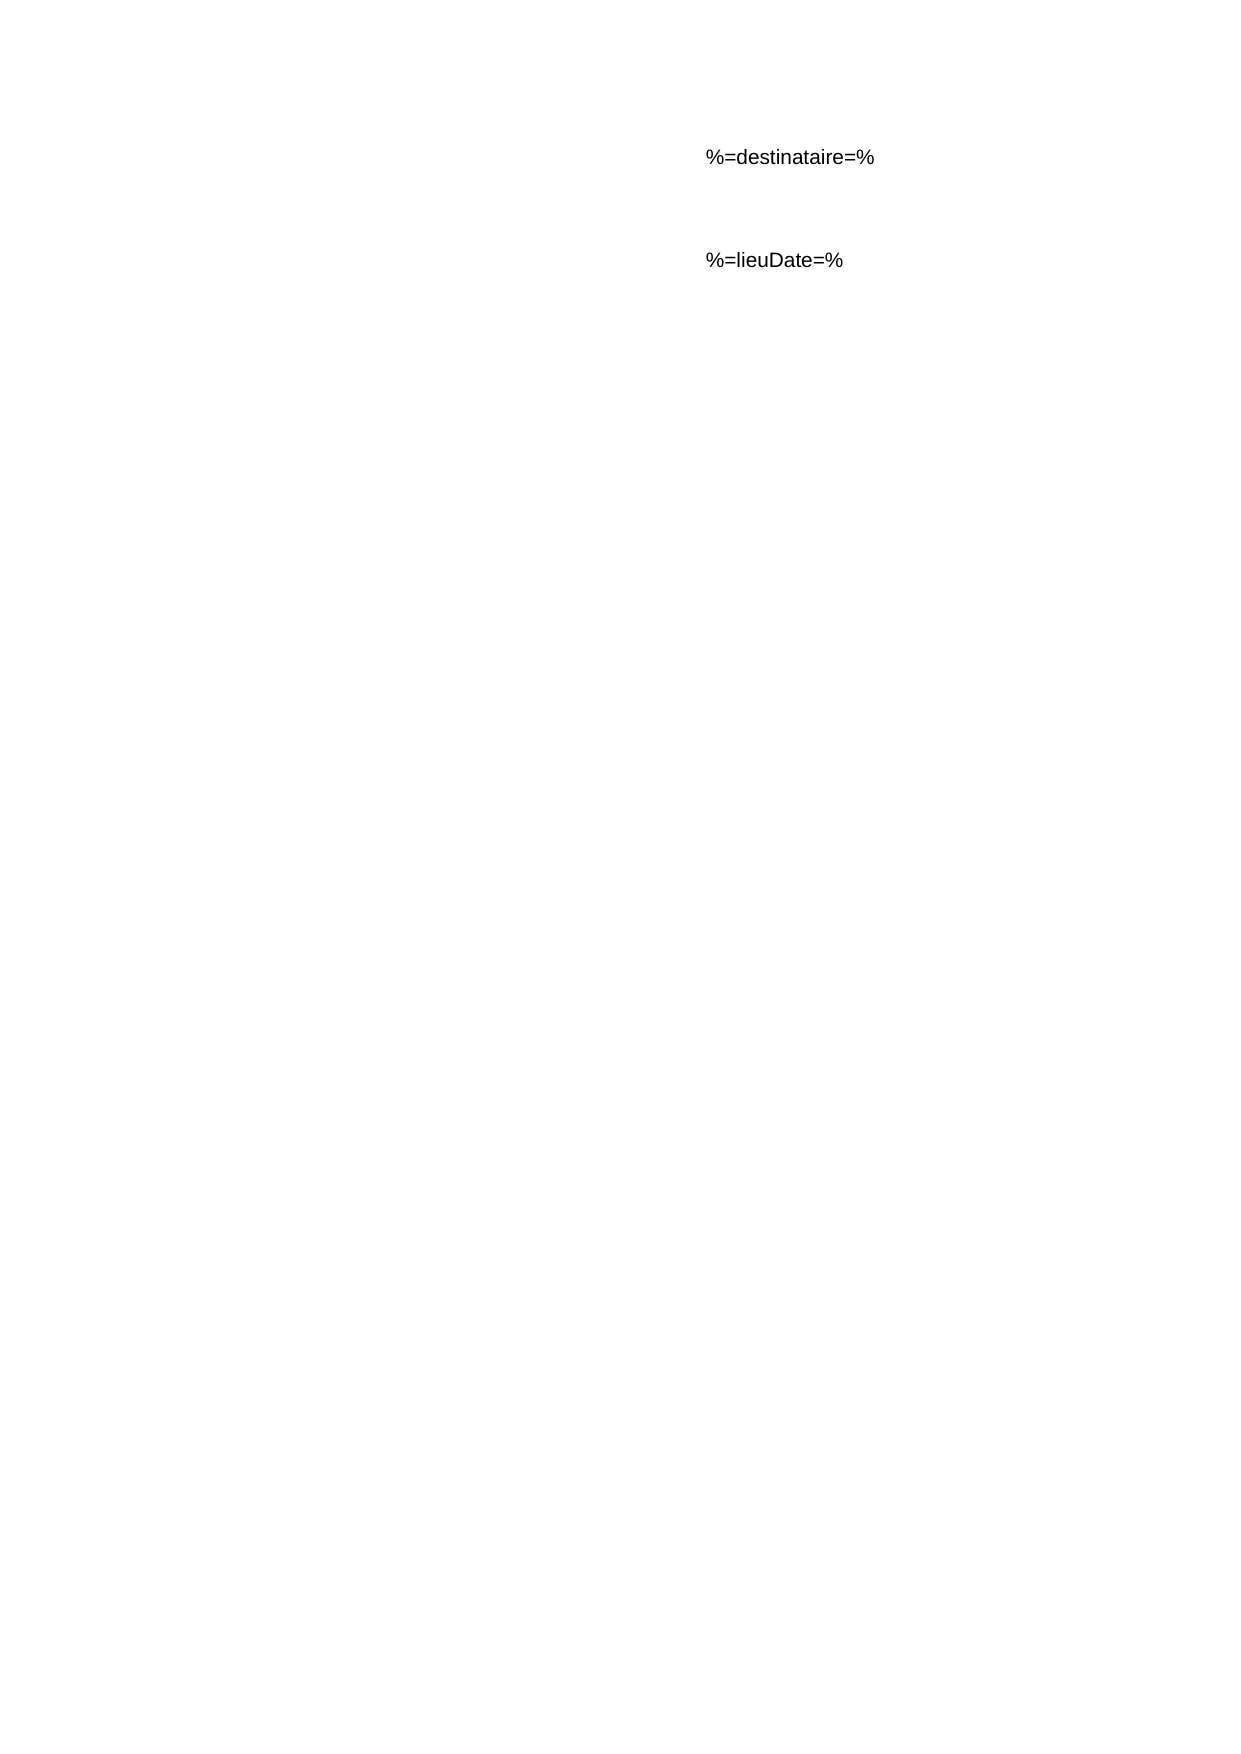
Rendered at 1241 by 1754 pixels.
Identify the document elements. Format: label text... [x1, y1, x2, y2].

table_header [118, 145, 706, 248]
table_cell %=lieuDate=% [706, 248, 1122, 284]
table_cell [118, 248, 706, 284]
table_header %=destinataire=% [706, 145, 1122, 248]
